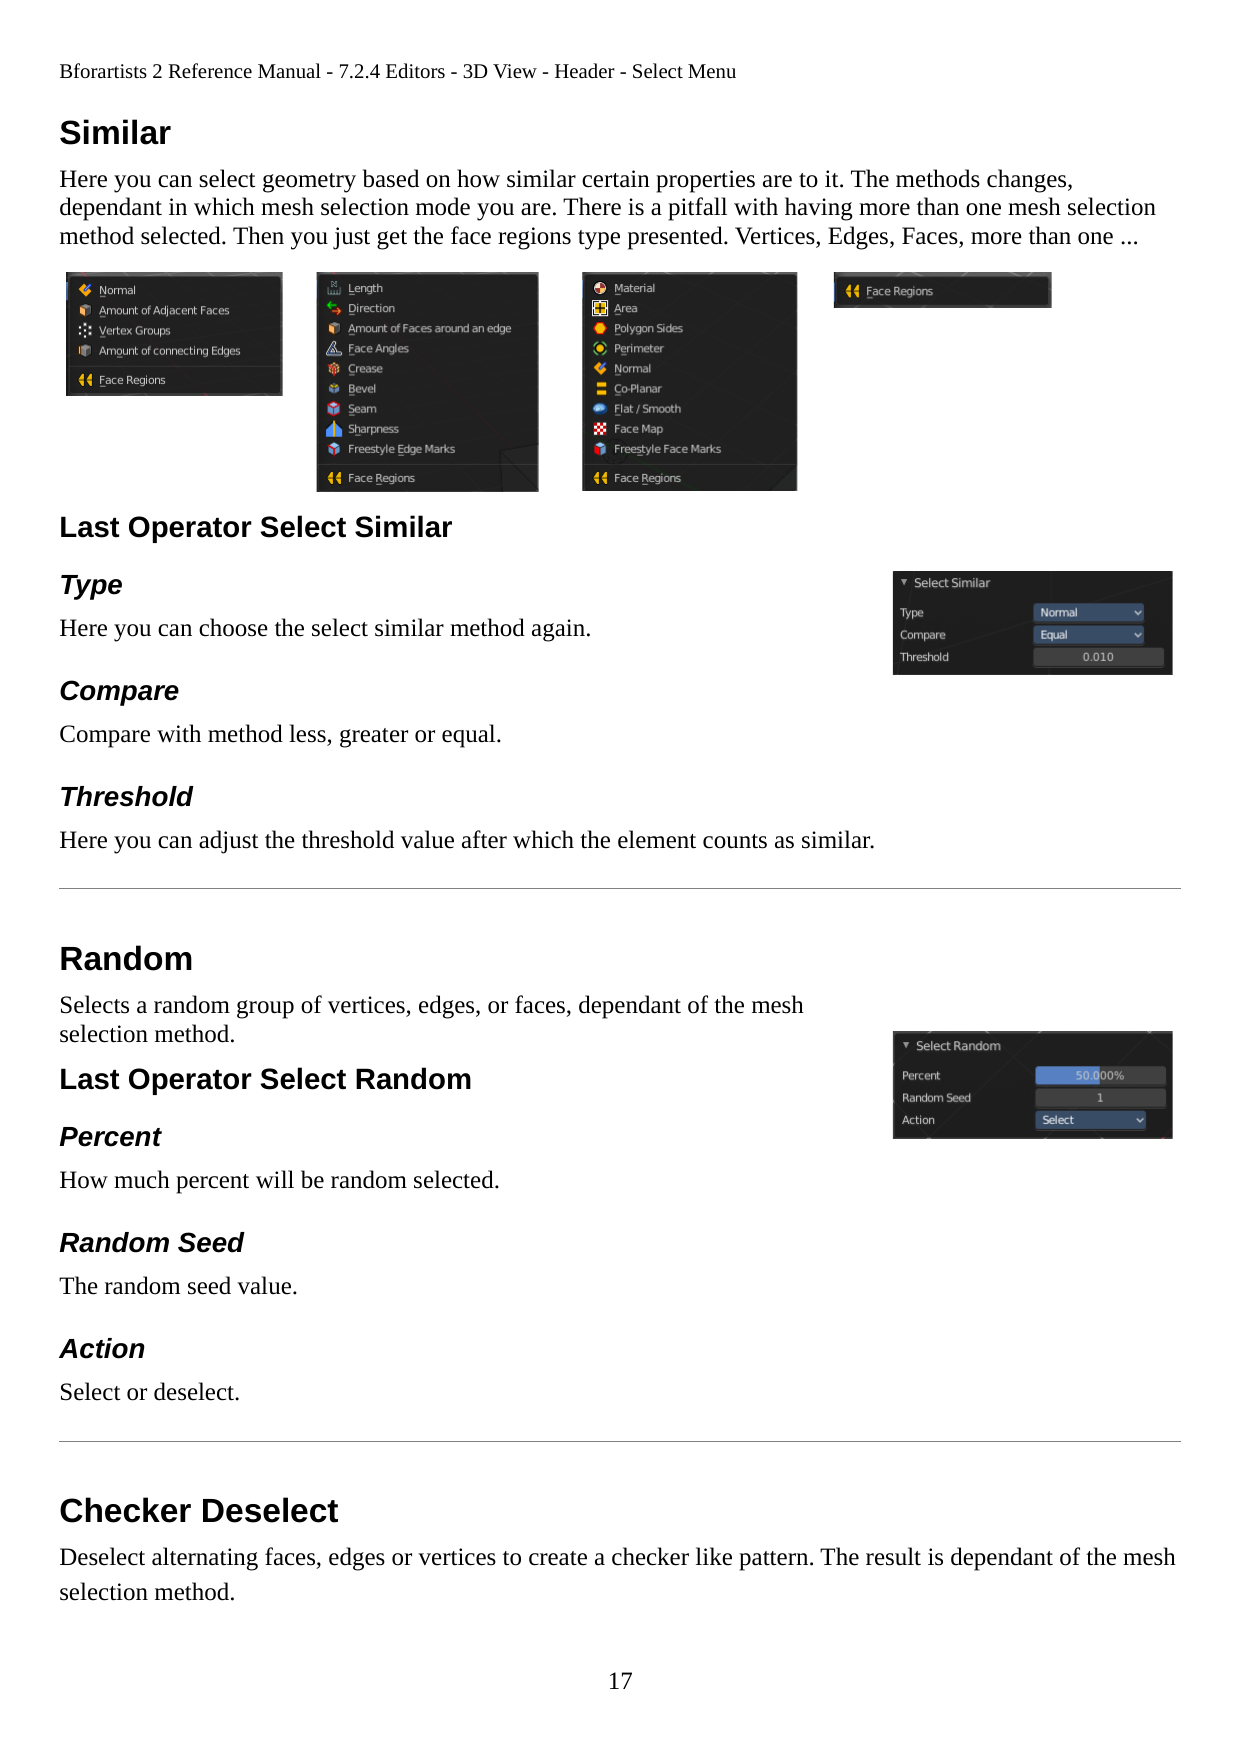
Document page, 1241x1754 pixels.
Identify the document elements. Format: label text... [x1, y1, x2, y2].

subtitle Last Operator Select Random [59, 1062, 892, 1096]
text Here you can choose the select similar method again. [59, 613, 892, 642]
text Here you can adjust the threshold value after which the element counts as similar. [59, 825, 1181, 853]
picture [833, 272, 1052, 308]
subtitle Random Seed [59, 1227, 1181, 1258]
picture [892, 571, 1173, 675]
subtitle Threshold [59, 780, 1181, 812]
subtitle Random [59, 939, 1181, 977]
text Here you can select geometry based on how similar certain properties are to it. The methods changes, dependant in which mesh selection mode you are. There is a pitfall with having more than one mesh selection method selected. Then you just get the face regions type presented. Vertices, Edges, Faces, more than one ... [59, 164, 1181, 250]
subtitle Last Operator Select Similar [59, 351, 1181, 543]
subtitle Similar [59, 113, 1181, 151]
text Select or deselect. [59, 1377, 1181, 1406]
subtitle Checker Deselect [59, 1491, 1181, 1530]
picture [66, 272, 283, 396]
text The random seed value. [59, 1271, 1181, 1300]
picture [582, 272, 798, 491]
text Selects a random group of vertices, edges, or faces, dependant of the mesh selection method. [59, 990, 1181, 1047]
subtitle Action [59, 1333, 1181, 1364]
text How much percent will be random selected. [59, 1165, 1181, 1194]
text Deselect alternating faces, edges or vertices to create a checker like pattern. The result is dependant of the mesh selection method. [59, 1542, 1181, 1605]
text Compare with method less, greater or equal. [59, 719, 1181, 747]
subtitle Compare [59, 674, 1181, 706]
subtitle Type [59, 568, 1181, 600]
picture [316, 272, 539, 492]
subtitle Percent [59, 1121, 1181, 1153]
picture [892, 1031, 1173, 1139]
